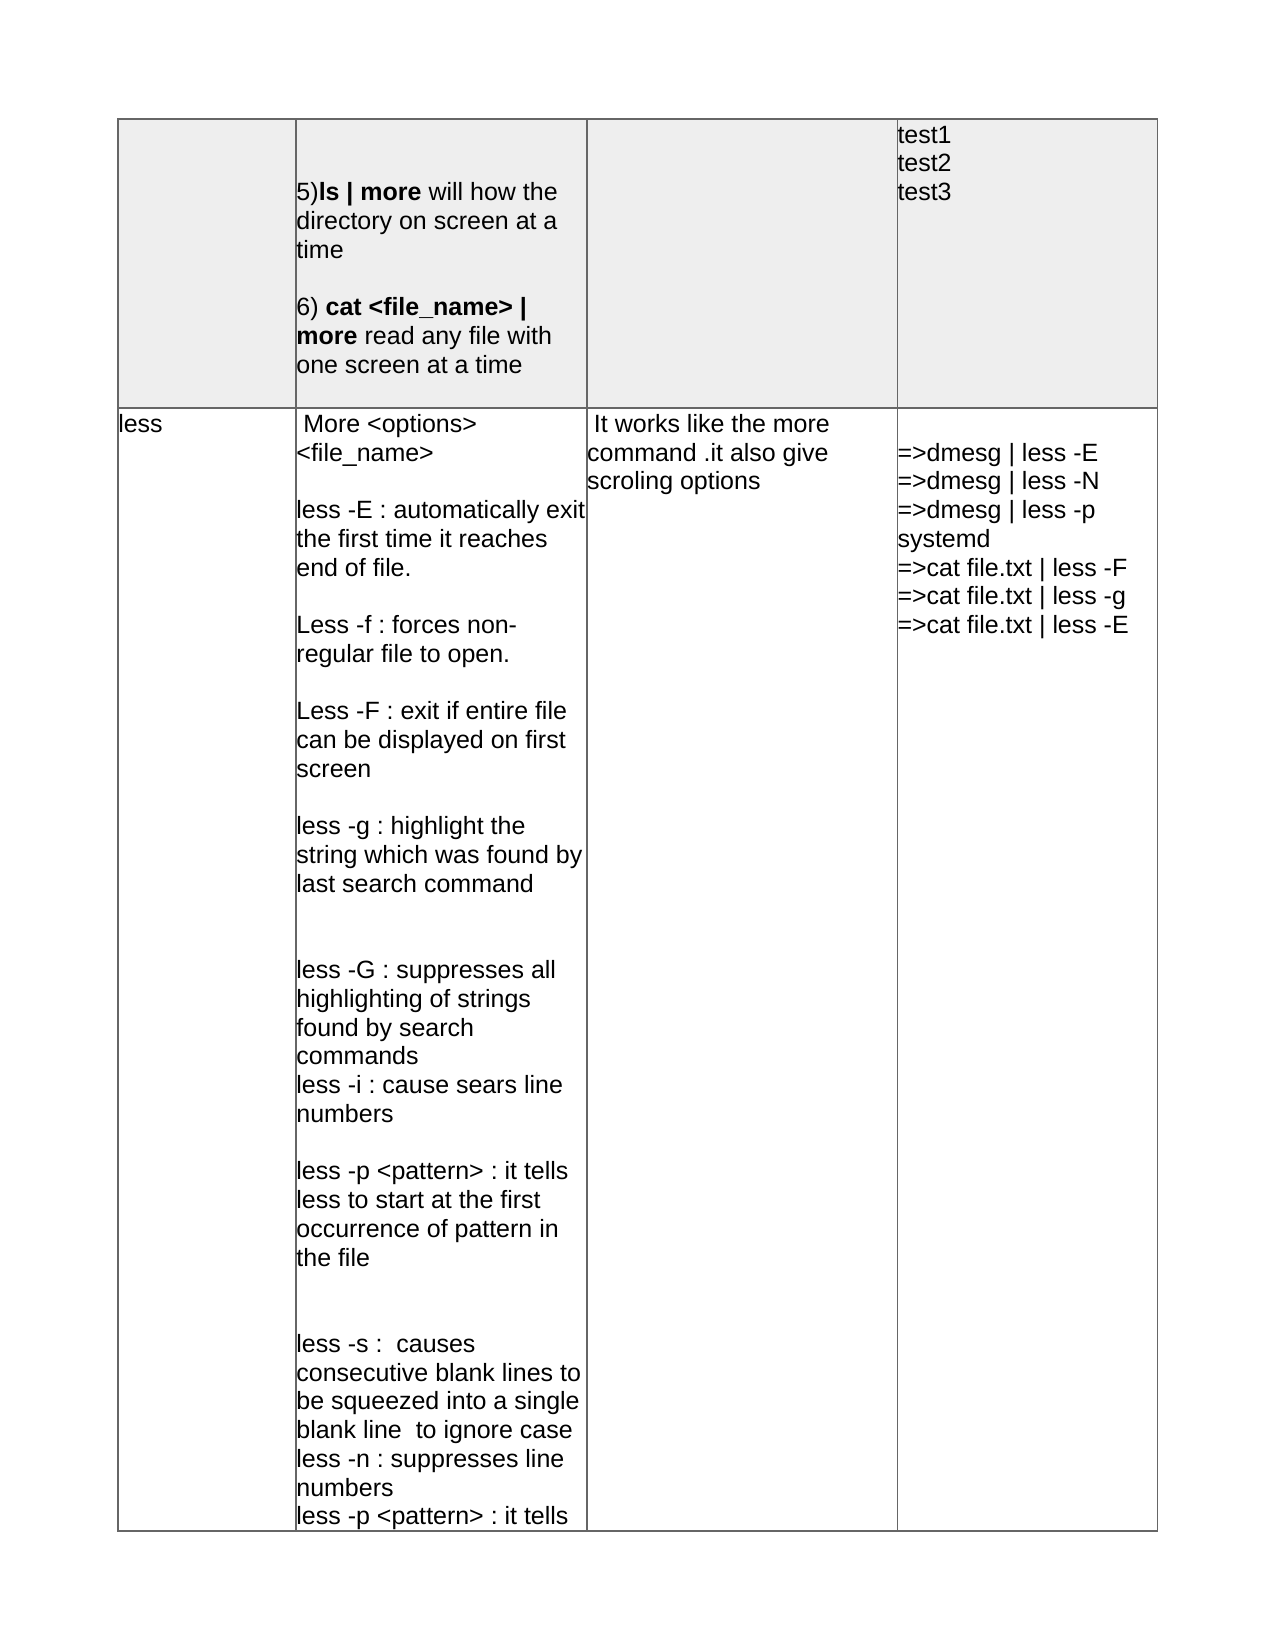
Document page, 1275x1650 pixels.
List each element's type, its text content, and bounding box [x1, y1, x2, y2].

table_cell It works like the more command .it also give scroling options [588, 409, 897, 1530]
table_cell More <options> <file_name> less -E : automatically exit the first time it reaches end of file. Less -f : forces non-regular file to open. Less -F : exit if entire file can be displayed on first screen less -g : highlight the string which was found by last search command less -G : suppresses all highlighting of strings found by search commands less -i : cause sears line numbers less -p <pattern> : it tells less to start at the first occurrence of pattern in the file less -s : causes consecutive blank lines to be squeezed into a single blank line to ignore case less -n : suppresses line numbers less -p <pattern> : it tells [297, 409, 586, 1530]
table_cell =>dmesg | less -E =>dmesg | less -N =>dmesg | less -p systemd =>cat file.txt | less -F =>cat file.txt | less -g =>cat file.txt | less -E [898, 409, 1157, 1530]
table_cell [588, 120, 897, 407]
table_cell less [119, 409, 295, 1530]
table_cell 5)ls | more will how the directory on screen at a time 6) cat <file_name> | more read any file with one screen at a time [297, 120, 586, 407]
table_cell test1 test2 test3 [898, 120, 1157, 407]
table_cell [119, 120, 295, 407]
